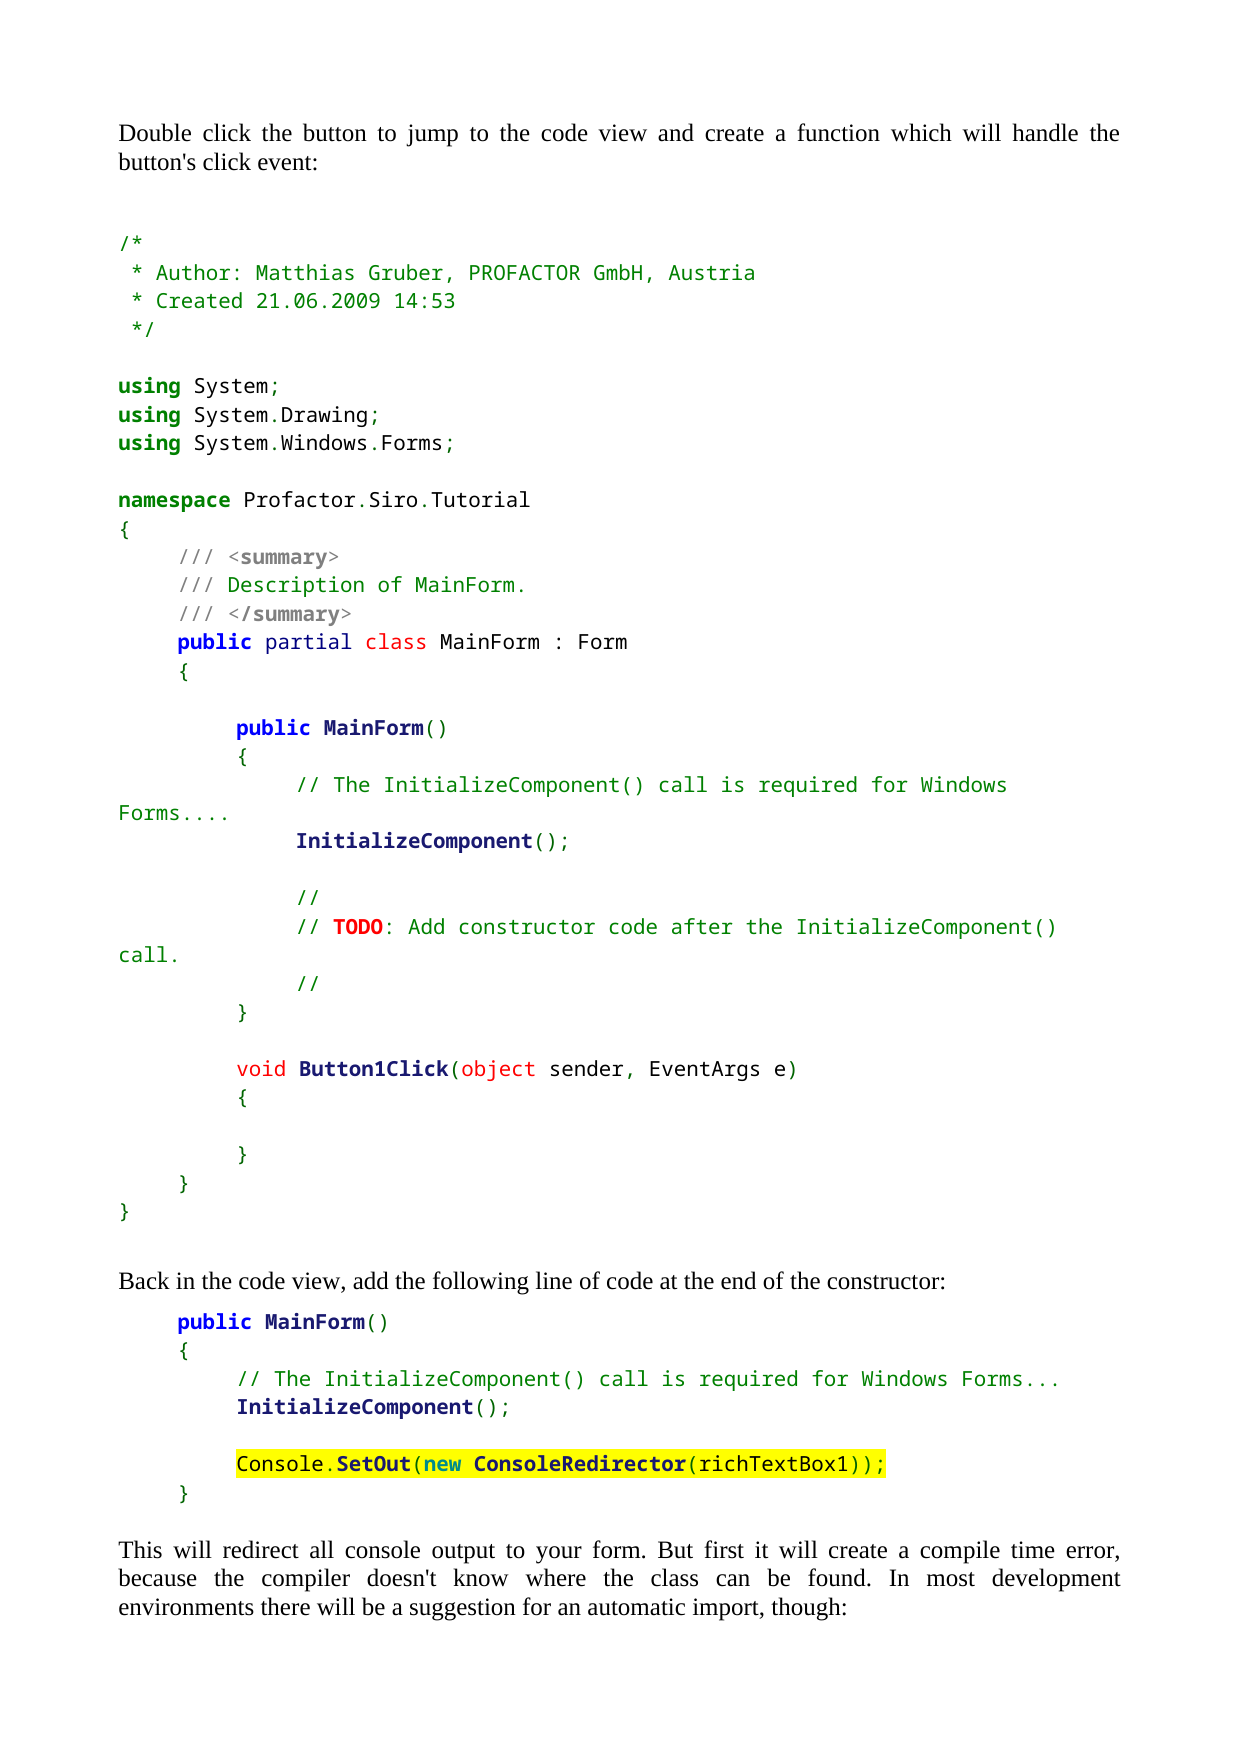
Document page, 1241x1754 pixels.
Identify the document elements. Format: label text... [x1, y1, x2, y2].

text */ [118, 315, 1122, 343]
text } [118, 1139, 1122, 1168]
text } [118, 997, 1122, 1026]
text { [118, 514, 1122, 542]
text using System.Windows.Forms; [118, 428, 1122, 457]
text void Button1Click(object sender, EventArgs e) [118, 1054, 1122, 1082]
text public MainForm() [118, 1307, 1122, 1336]
text // The InitializeComponent() call is required for Windows Forms... [118, 1364, 1122, 1392]
text { [118, 741, 1122, 770]
text // [118, 969, 1122, 997]
text } [118, 1168, 1122, 1196]
text // TODO: Add constructor code after the InitializeComponent() call. [118, 912, 1122, 969]
text public MainForm() [118, 713, 1122, 741]
text // [118, 883, 1122, 912]
text namespace Profactor.Siro.Tutorial [118, 485, 1122, 514]
text Double click the button to jump to the code view and create a function which will handle the button's click event: [118, 118, 1122, 176]
text { [118, 1336, 1122, 1364]
text /// Description of MainForm. [118, 571, 1122, 599]
text /* [118, 229, 1122, 258]
text { [118, 1082, 1122, 1111]
text Back in the code view, add the following line of code at the end of the constructor: [118, 1266, 1122, 1295]
text /// <summary> [118, 542, 1122, 571]
text * Created 21.06.2009 14:53 [118, 286, 1122, 315]
text } [118, 1478, 1122, 1506]
text * Author: Matthias Gruber, PROFACTOR GmbH, Austria [118, 258, 1122, 286]
text InitializeComponent(); [118, 827, 1122, 855]
text InitializeComponent(); [118, 1392, 1122, 1421]
text // The InitializeComponent() call is required for Windows Forms.... [118, 770, 1122, 827]
text /// </summary> [118, 599, 1122, 627]
text { [118, 656, 1122, 684]
text public partial class MainForm : Form [118, 627, 1122, 656]
text } [118, 1196, 1122, 1225]
text Console.SetOut(new ConsoleRedirector(richTextBox1)); [118, 1449, 1122, 1478]
text using System; [118, 372, 1122, 400]
text This will redirect all console output to your form. But first it will create a compile time error, because the compiler doesn't know where the class can be found. In most development environments there will be a suggestion for an automatic import, though: [118, 1535, 1122, 1621]
text using System.Drawing; [118, 400, 1122, 428]
